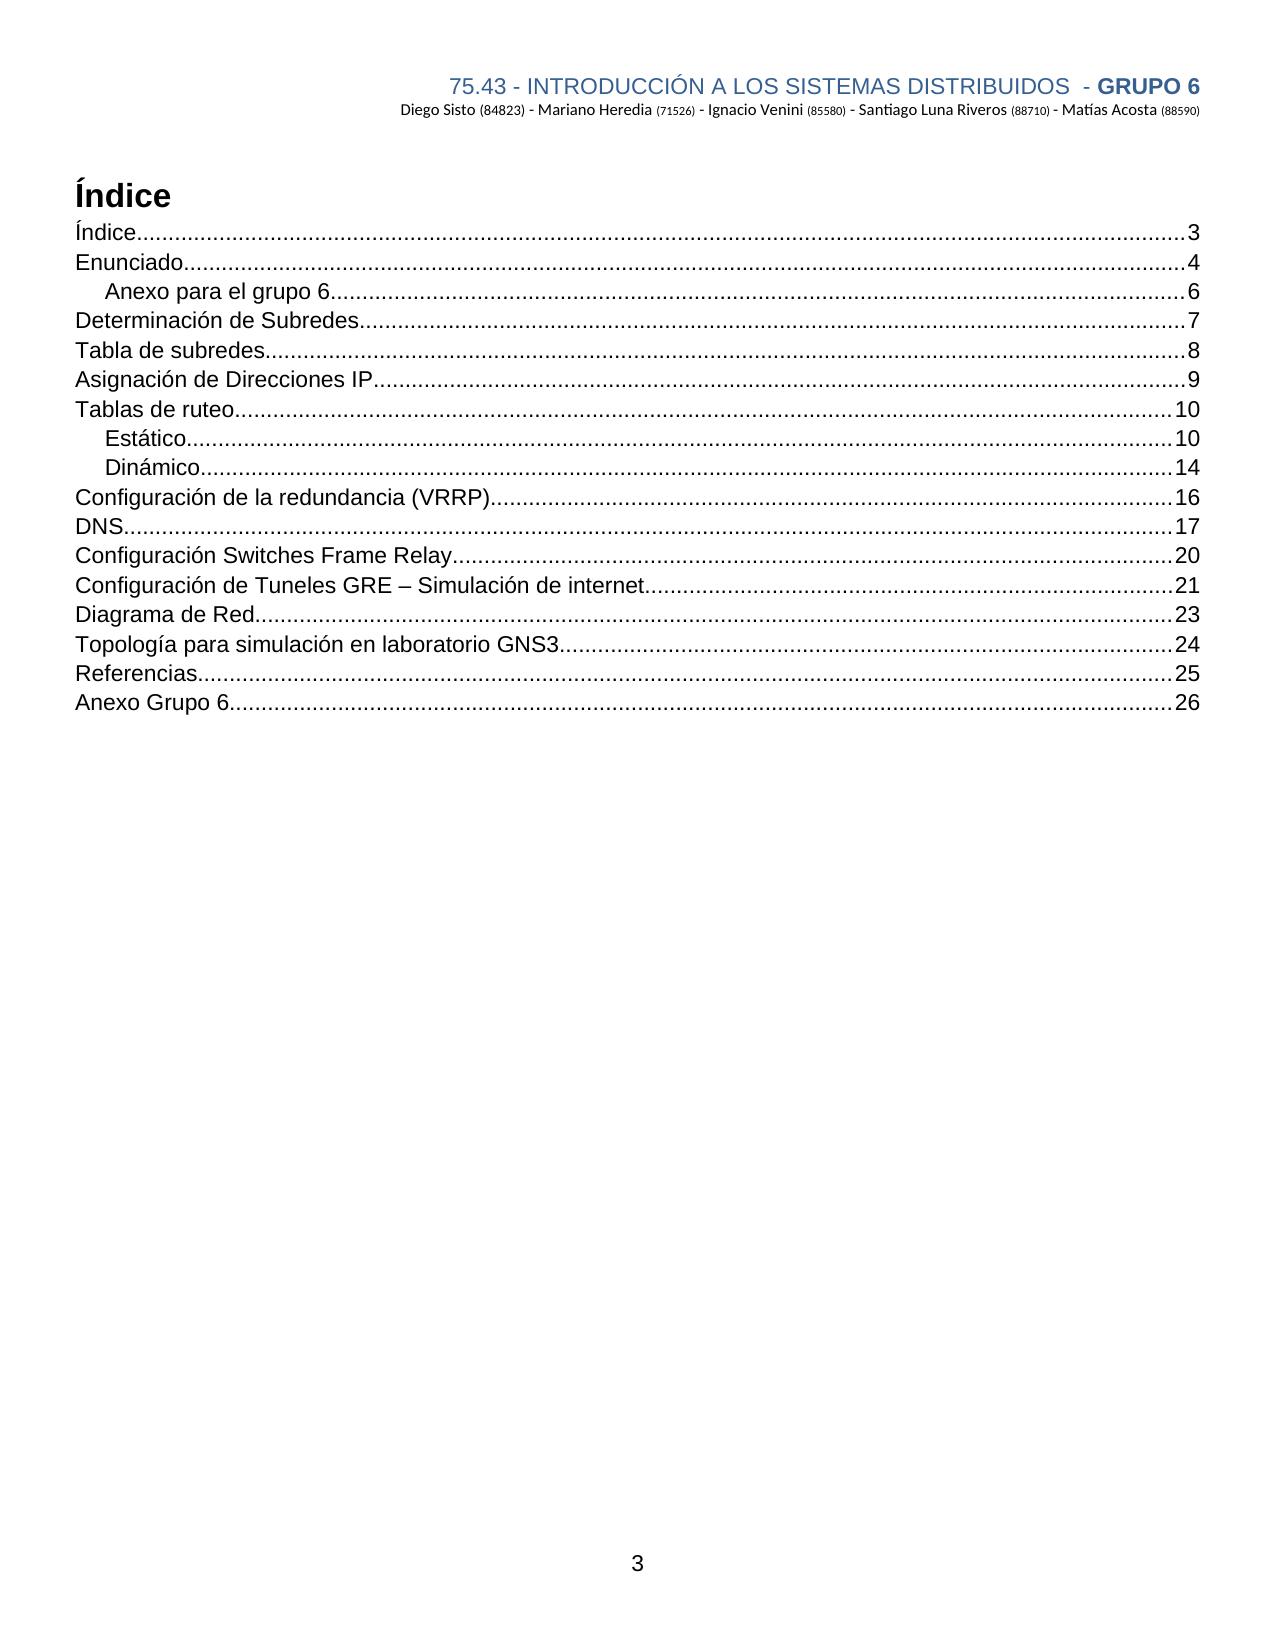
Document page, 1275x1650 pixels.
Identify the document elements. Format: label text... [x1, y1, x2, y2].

text Tabla de subredes 8 [75, 338, 1200, 363]
text DNS 17 [75, 514, 1200, 539]
text Anexo para el grupo 6 6 [104, 279, 1200, 304]
text Referencias 25 [75, 661, 1200, 686]
text Configuración de Tuneles GRE – Simulación de internet 21 [75, 573, 1200, 598]
text Dinámico 14 [104, 455, 1200, 481]
subtitle Índice [75, 177, 1200, 214]
text Determinación de Subredes 7 [75, 308, 1200, 334]
text Índice 3 [75, 220, 1200, 246]
text Configuración de la redundancia (VRRP) 16 [75, 484, 1200, 510]
text Tablas de ruteo 10 [75, 396, 1200, 422]
text Enunciado 4 [75, 249, 1200, 275]
text Estático 10 [104, 426, 1200, 451]
text Configuración Switches Frame Relay 20 [75, 543, 1200, 569]
text Diagrama de Red 23 [75, 602, 1200, 628]
text Topología para simulación en laboratorio GNS3 24 [75, 631, 1200, 657]
text Anexo Grupo 6 26 [75, 690, 1200, 716]
text Asignación de Direcciones IP 9 [75, 367, 1200, 393]
